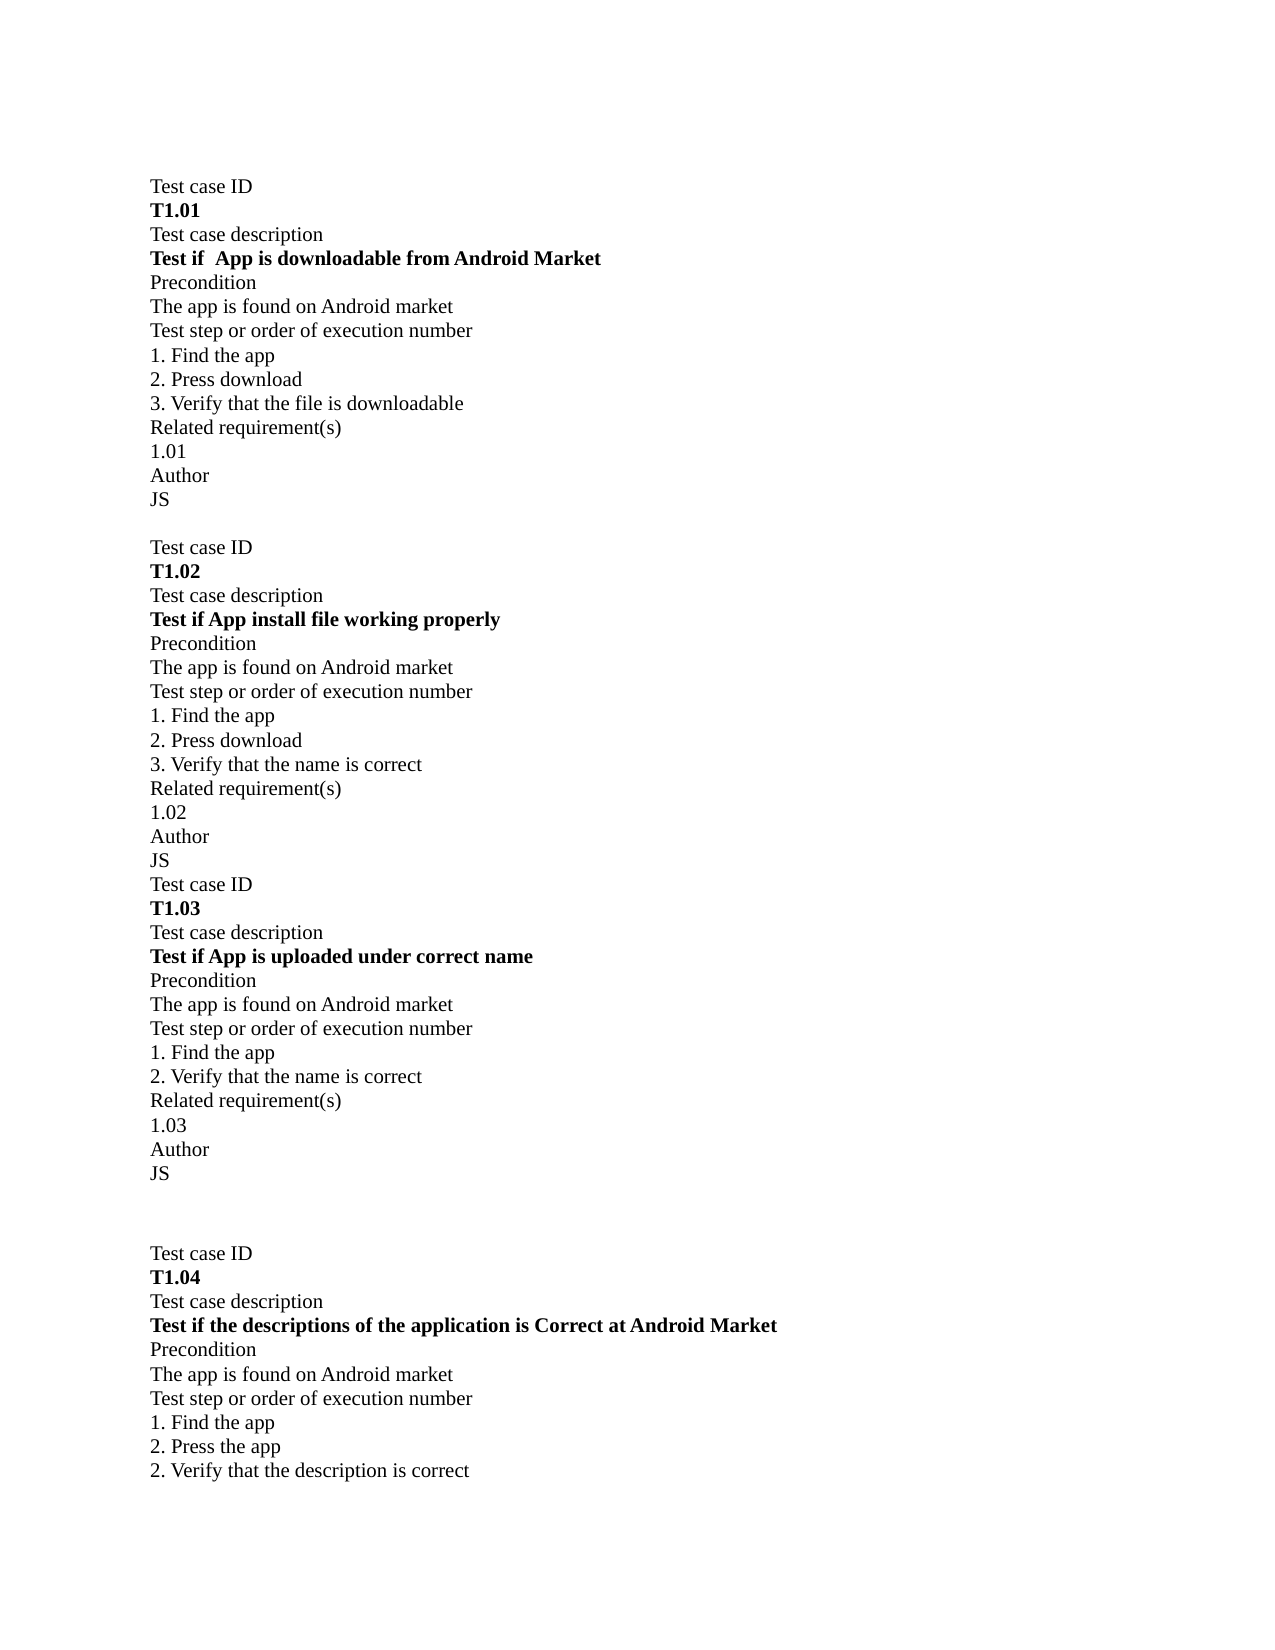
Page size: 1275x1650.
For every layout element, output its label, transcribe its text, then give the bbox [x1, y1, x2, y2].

text Precondition [150, 270, 1125, 294]
text Precondition [150, 968, 1125, 992]
text Related requirement(s) [150, 1088, 1125, 1112]
text The app is found on Android market [150, 655, 1125, 679]
text Test case ID [150, 1241, 1125, 1265]
text Test case description [150, 920, 1125, 944]
text Author [150, 463, 1125, 487]
text Test if App install file working properly [150, 607, 1125, 631]
text Precondition [150, 631, 1125, 655]
text 1. Find the app 2. Press download 3. Verify that the file is downloadable [150, 342, 1125, 415]
text Test case description [150, 222, 1125, 246]
text Test case ID [150, 535, 1125, 559]
text Author [150, 824, 1125, 848]
text T1.04 [150, 1265, 1125, 1289]
text JS [150, 848, 1125, 872]
text 1. Find the app 2. Verify that the name is correct [150, 1040, 1125, 1088]
text Precondition [150, 1337, 1125, 1361]
text Test step or order of execution number [150, 1016, 1125, 1040]
text Test case description [150, 1289, 1125, 1313]
text The app is found on Android market [150, 992, 1125, 1016]
text JS [150, 487, 1125, 535]
text T1.01 [150, 198, 1125, 222]
text Test case description [150, 583, 1125, 607]
text Related requirement(s) [150, 415, 1125, 439]
text Test if the descriptions of the application is Correct at Android Market [150, 1313, 1125, 1337]
text T1.03 [150, 896, 1125, 920]
text The app is found on Android market [150, 1361, 1125, 1386]
text 1.02 [150, 800, 1125, 824]
text Test step or order of execution number [150, 1386, 1125, 1409]
text JS [150, 1161, 1125, 1241]
text Related requirement(s) [150, 776, 1125, 800]
text The app is found on Android market [150, 294, 1125, 318]
text Test step or order of execution number [150, 318, 1125, 342]
text 1. Find the app 2. Press download 3. Verify that the name is correct [150, 703, 1125, 776]
text Test case ID [150, 174, 1125, 198]
text 1.01 [150, 439, 1125, 463]
text Test step or order of execution number [150, 679, 1125, 703]
text Test if App is uploaded under correct name [150, 944, 1125, 968]
text 1. Find the app 2. Press the app 2. Verify that the description is correct [150, 1409, 1125, 1482]
text Test if App is downloadable from Android Market [150, 246, 1125, 270]
text T1.02 [150, 559, 1125, 583]
text Test case ID [150, 872, 1125, 896]
text 1.03 [150, 1112, 1125, 1137]
text Author [150, 1137, 1125, 1161]
